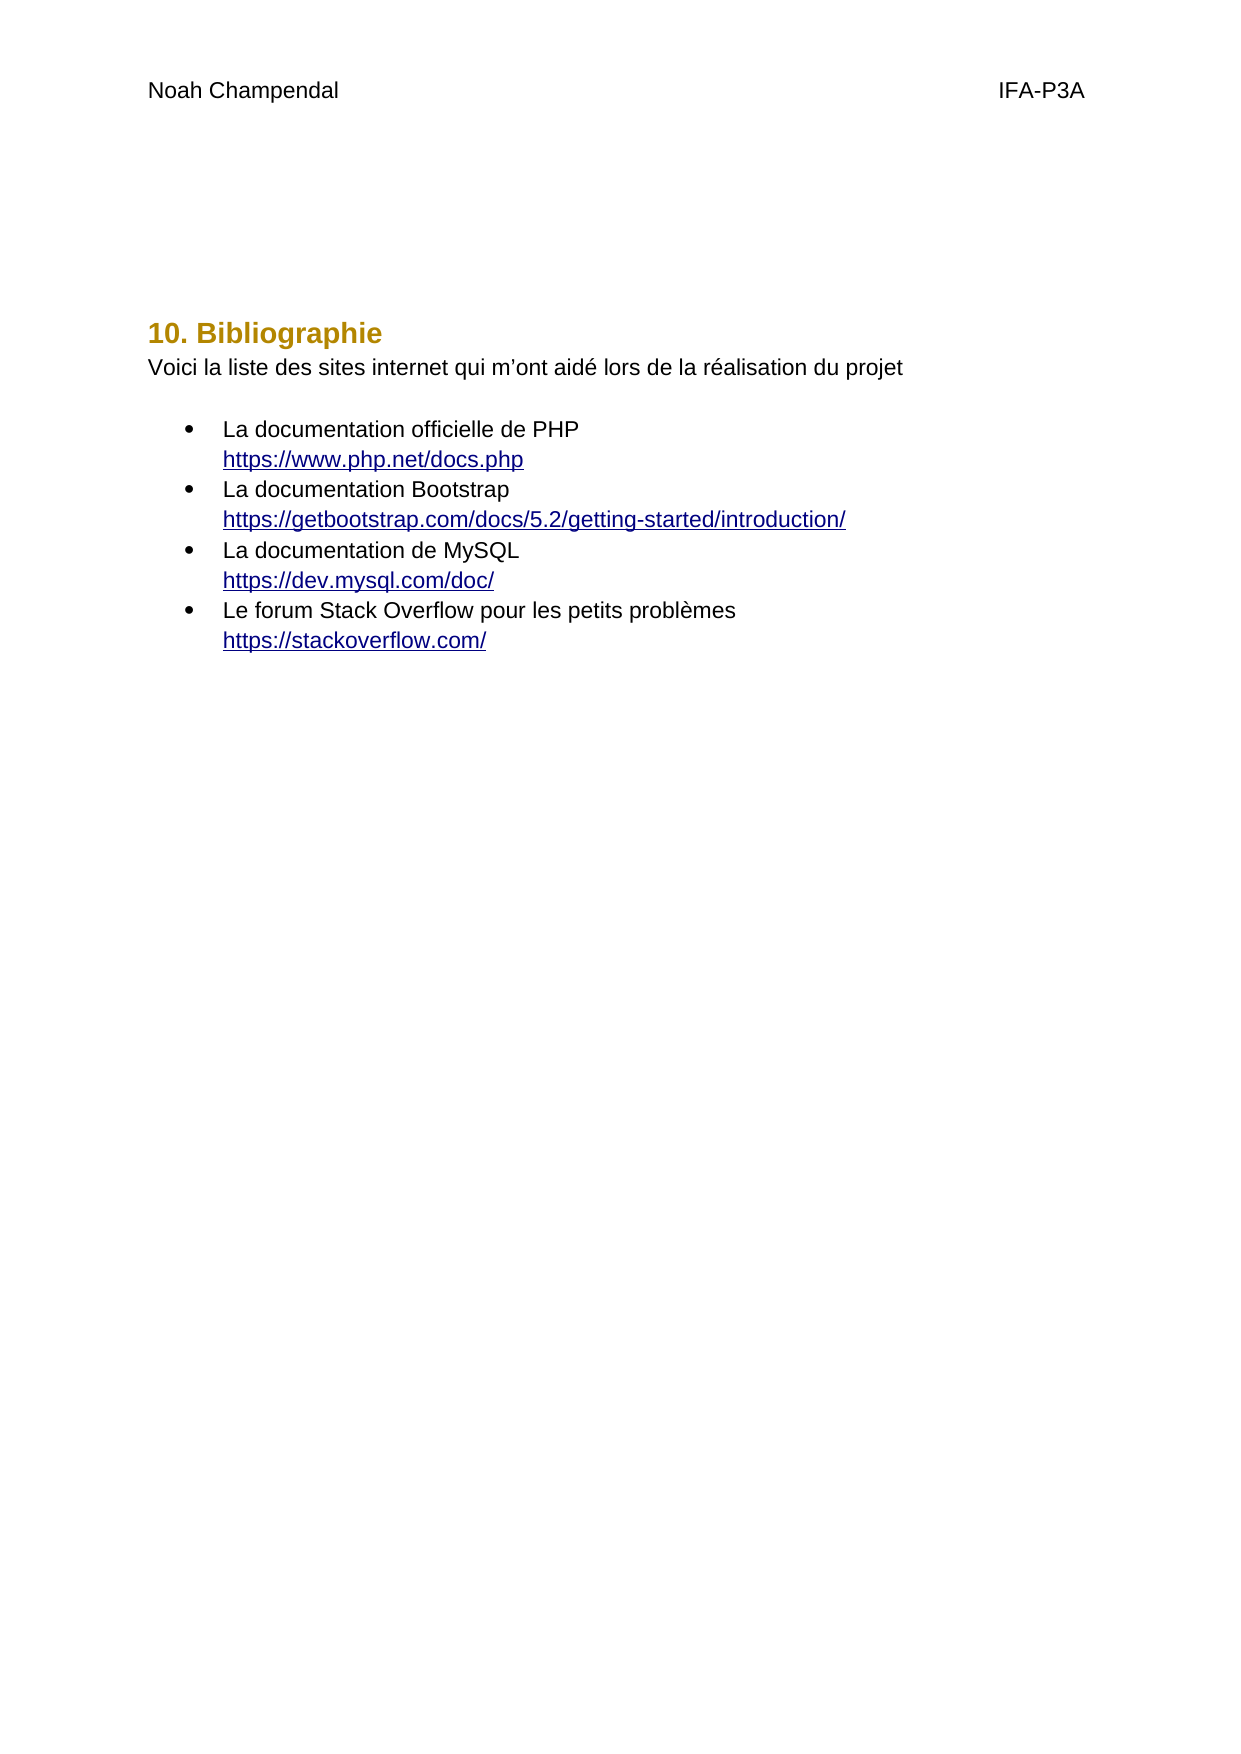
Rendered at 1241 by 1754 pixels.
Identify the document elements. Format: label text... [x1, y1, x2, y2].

list La documentation de MySQL [185, 537, 1093, 563]
list https://dev.mysql.com/doc/ [223, 567, 1093, 593]
list https://stackoverflow.com/ [223, 627, 1093, 654]
list https://getbootstrap.com/docs/5.2/getting-started/introduction/ [223, 506, 1093, 533]
subtitle 10. Bibliographie [148, 316, 1093, 349]
list Le forum Stack Overflow pour les petits problèmes [185, 597, 1093, 623]
list La documentation officielle de PHP [185, 416, 1093, 442]
list https://www.php.net/docs.php [223, 446, 1093, 472]
list La documentation Bootstrap [185, 476, 1093, 503]
text Voici la liste des sites internet qui m’ont aidé lors de la réalisation du projet [148, 354, 1093, 381]
